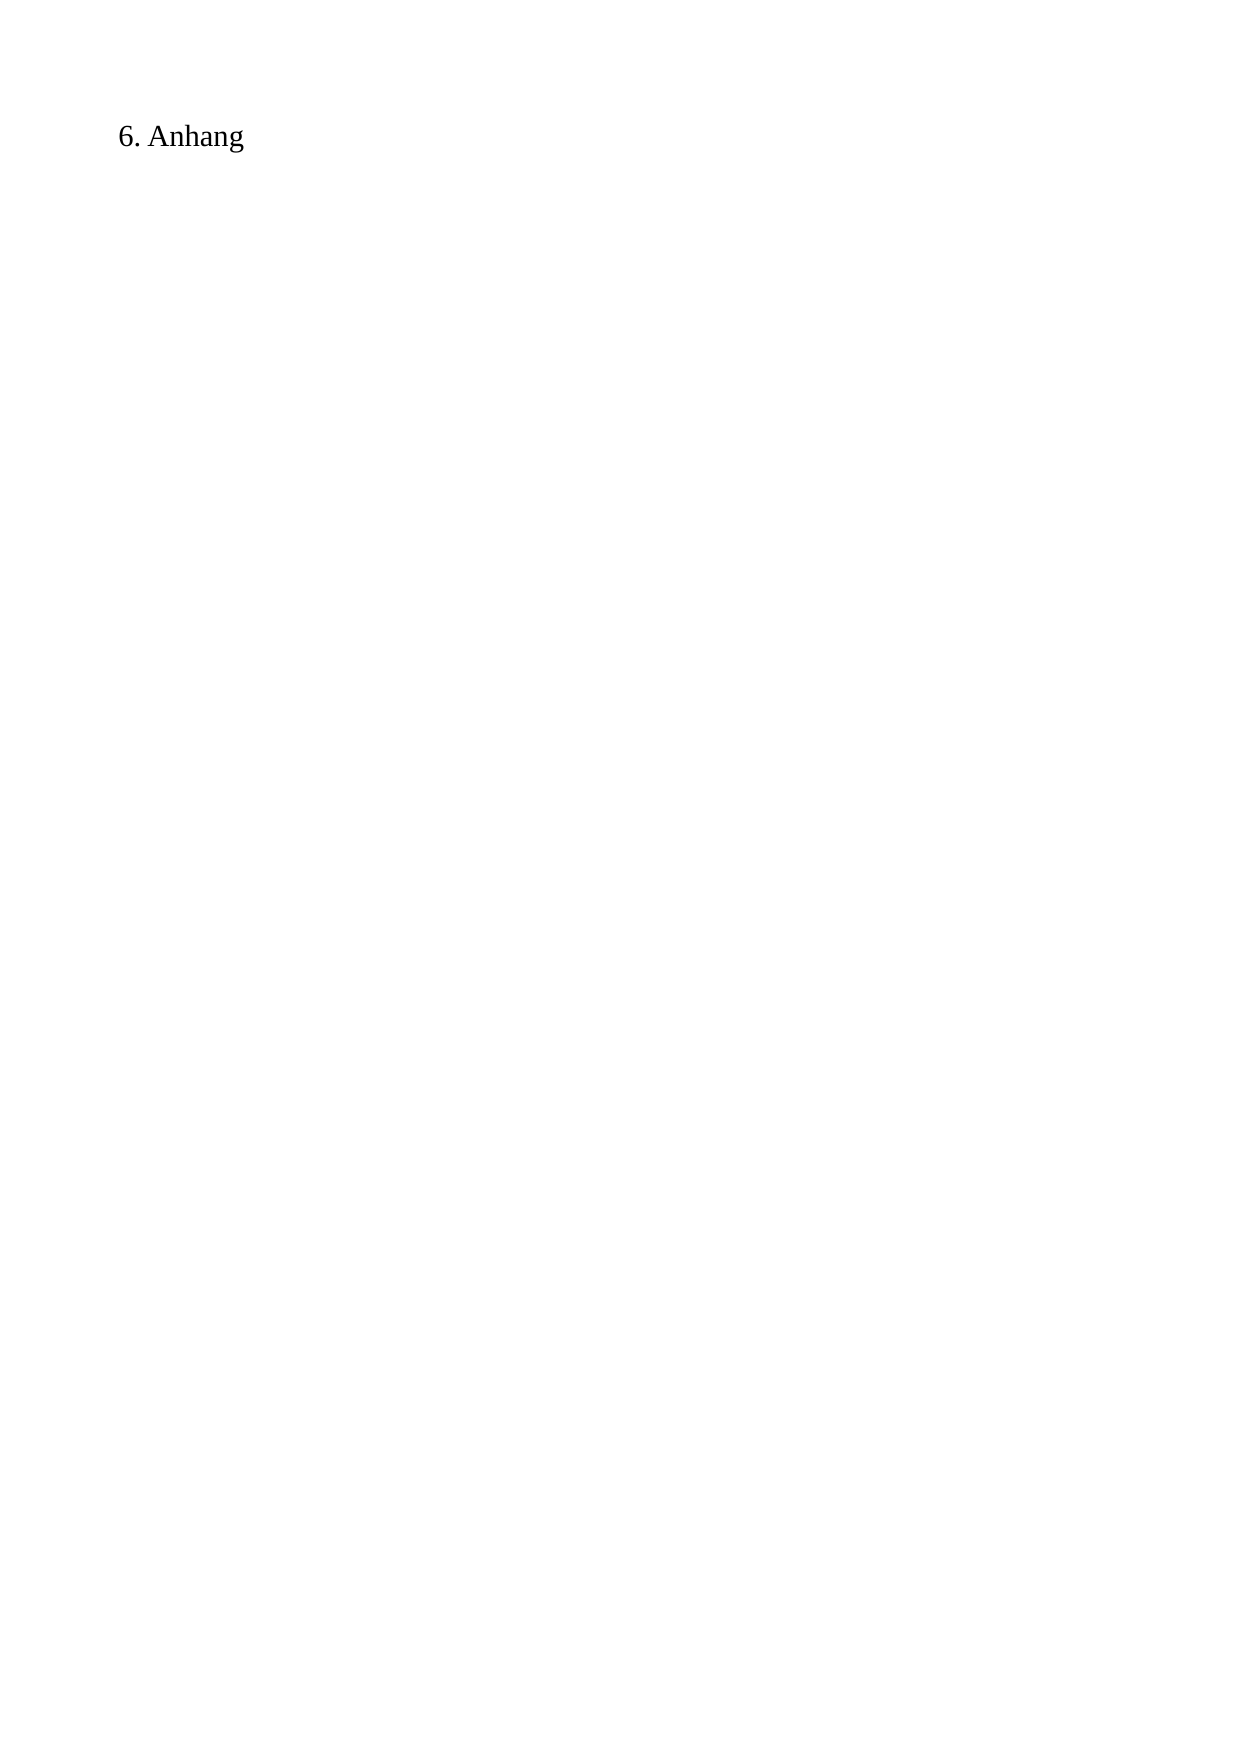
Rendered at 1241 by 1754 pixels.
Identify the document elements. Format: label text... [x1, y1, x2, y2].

subtitle 6. Anhang [118, 118, 1122, 153]
